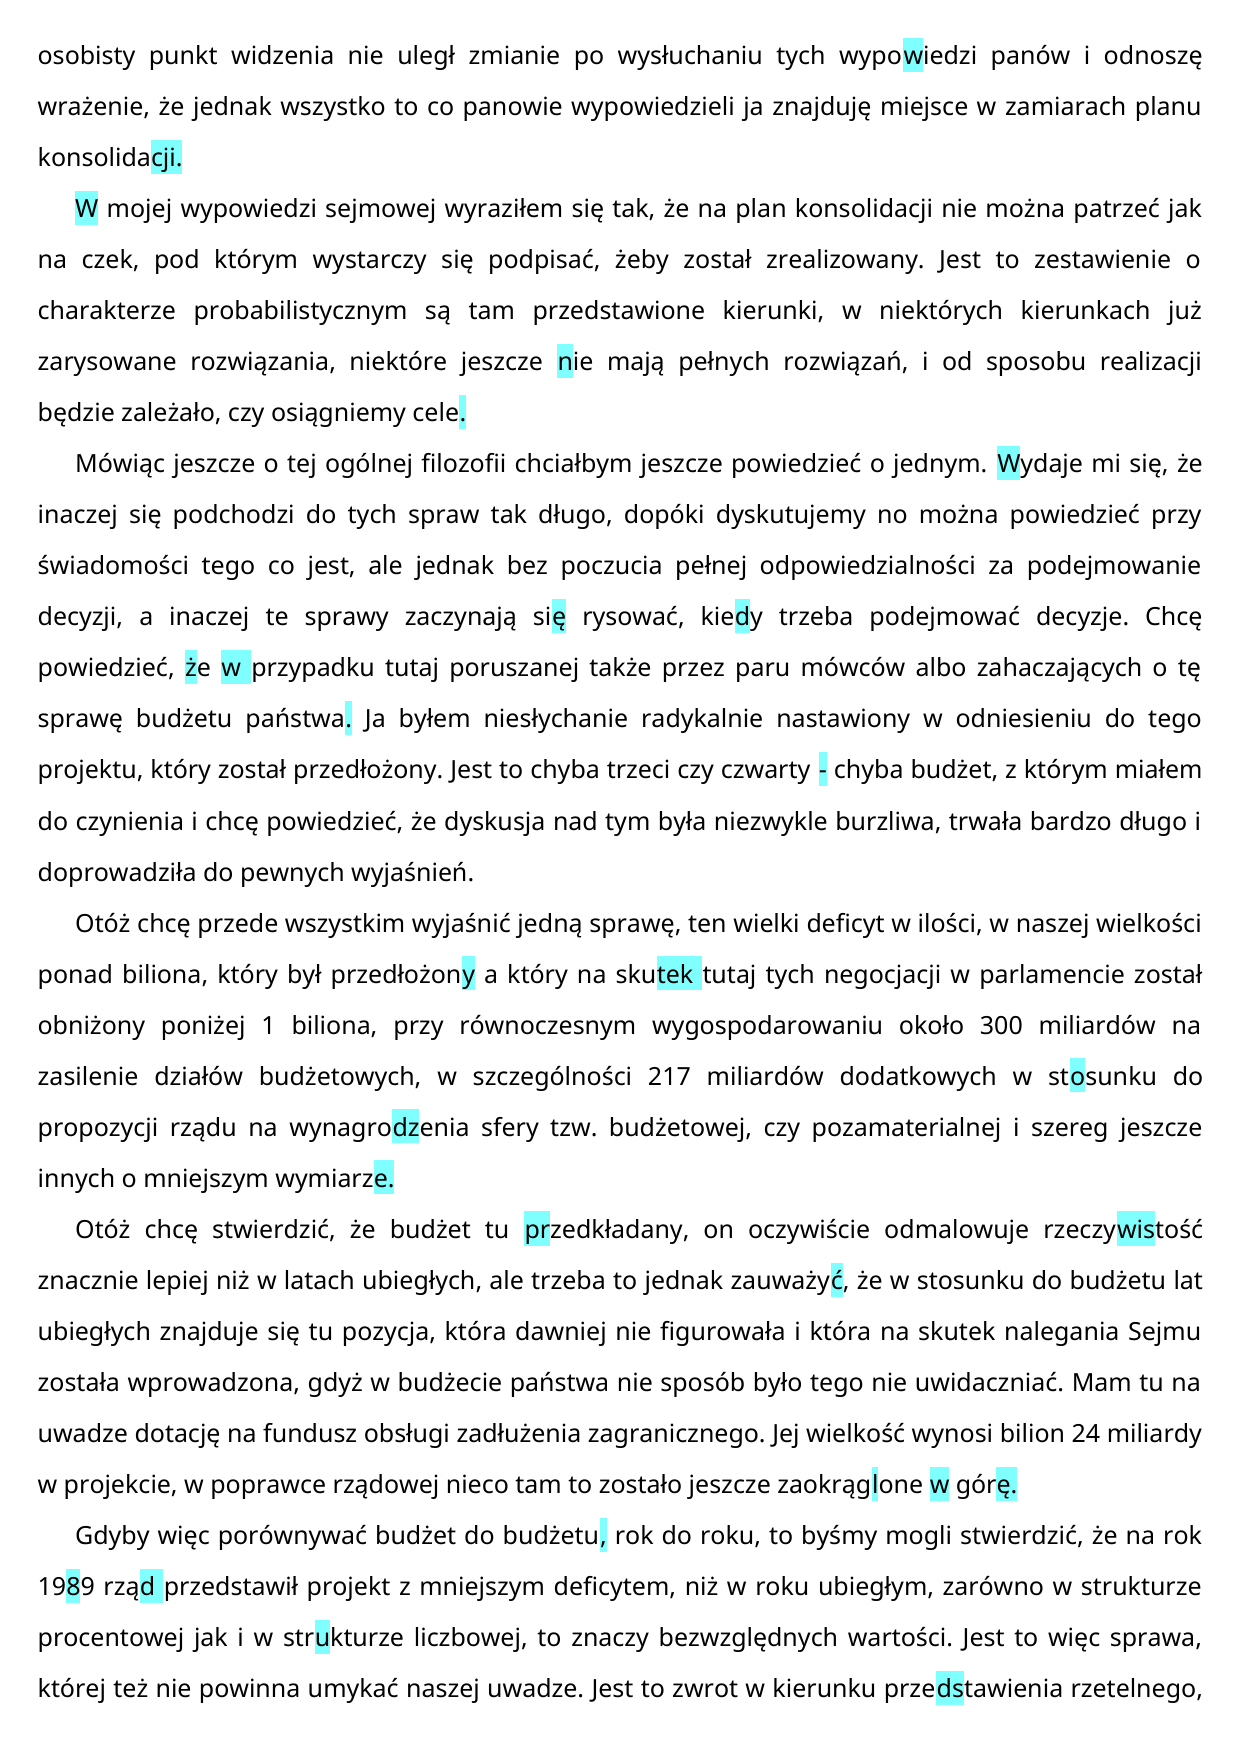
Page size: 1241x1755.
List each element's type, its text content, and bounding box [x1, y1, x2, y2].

text Gdyby więc porównywać budżet do budżetu, rok do roku, to byśmy mogli stwierdzić, że na rok 1989 rząd przedstawił projekt z mniejszym deficytem, niż w roku ubiegłym, zarówno w strukturze procentowej jak i w strukturze liczbowej, to znaczy bezwzględnych wartości. Jest to więc sprawa, której też nie powinna umykać naszej uwadze. Jest to zwrot w kierunku przedstawienia rzetelnego, [37, 1518, 1203, 1705]
text Otóż chcę przede wszystkim wyjaśnić jedną sprawę, ten wielki deficyt w ilości, w naszej wielkości ponad biliona, który był przedłożony a który na skutek tutaj tych negocjacji w parlamencie został obniżony poniżej 1 biliona, przy równoczesnym wygospodarowaniu około 300 miliardów na zasilenie działów budżetowych, w szczególności 217 miliardów dodatkowych w stosunku do propozycji rządu na wynagrodzenia sfery tzw. budżetowej, czy pozamaterialnej i szereg jeszcze innych o mniejszym wymiarze. [37, 905, 1203, 1194]
text Mówiąc jeszcze o tej ogólnej filozofii chciałbym jeszcze powiedzieć o jednym. Wydaje mi się, że inaczej się podchodzi do tych spraw tak długo, dopóki dyskutujemy no można powiedzieć przy świadomości tego co jest, ale jednak bez poczucia pełnej odpowiedzialności za podejmowanie decyzji, a inaczej te sprawy zaczynają się rysować, kiedy trzeba podejmować decyzje. Chcę powiedzieć, że w przypadku tutaj poruszanej także przez paru mówców albo zahaczających o tę sprawę budżetu państwa. Ja byłem niesłychanie radykalnie nastawiony w odniesieniu do tego projektu, który został przedłożony. Jest to chyba trzeci czy czwarty - chyba budżet, z którym miałem do czynienia i chcę powiedzieć, że dyskusja nad tym była niezwykle burzliwa, trwała bardzo długo i doprowadziła do pewnych wyjaśnień. [37, 446, 1203, 888]
text Otóż chcę stwierdzić, że budżet tu przedkładany, on oczywiście odmalowuje rzeczywistość znacznie lepiej niż w latach ubiegłych, ale trzeba to jednak zauważyć, że w stosunku do budżetu lat ubiegłych znajduje się tu pozycja, która dawniej nie figurowała i która na skutek nalegania Sejmu została wprowadzona, gdyż w budżecie państwa nie sposób było tego nie uwidaczniać. Mam tu na uwadze dotację na fundusz obsługi zadłużenia zagranicznego. Jej wielkość wynosi bilion 24 miliardy w projekcie, w poprawce rządowej nieco tam to zostało jeszcze zaokrąglone w górę. [37, 1211, 1203, 1501]
text W mojej wypowiedzi sejmowej wyraziłem się tak, że na plan konsolidacji nie można patrzeć jak na czek, pod którym wystarczy się podpisać, żeby został zrealizowany. Jest to zestawienie o charakterze probabilistycznym są tam przedstawione kierunki, w niektórych kierunkach już zarysowane rozwiązania, niektóre jeszcze nie mają pełnych rozwiązań, i od sposobu realizacji będzie zależało, czy osiągniemy cele. [37, 191, 1203, 429]
text osobisty punkt widzenia nie uległ zmianie po wysłuchaniu tych wypowiedzi panów i odnoszę wrażenie, że jednak wszystko to co panowie wypowiedzieli ja znajduję miejsce w zamiarach planu konsolidacji. [37, 37, 1203, 174]
